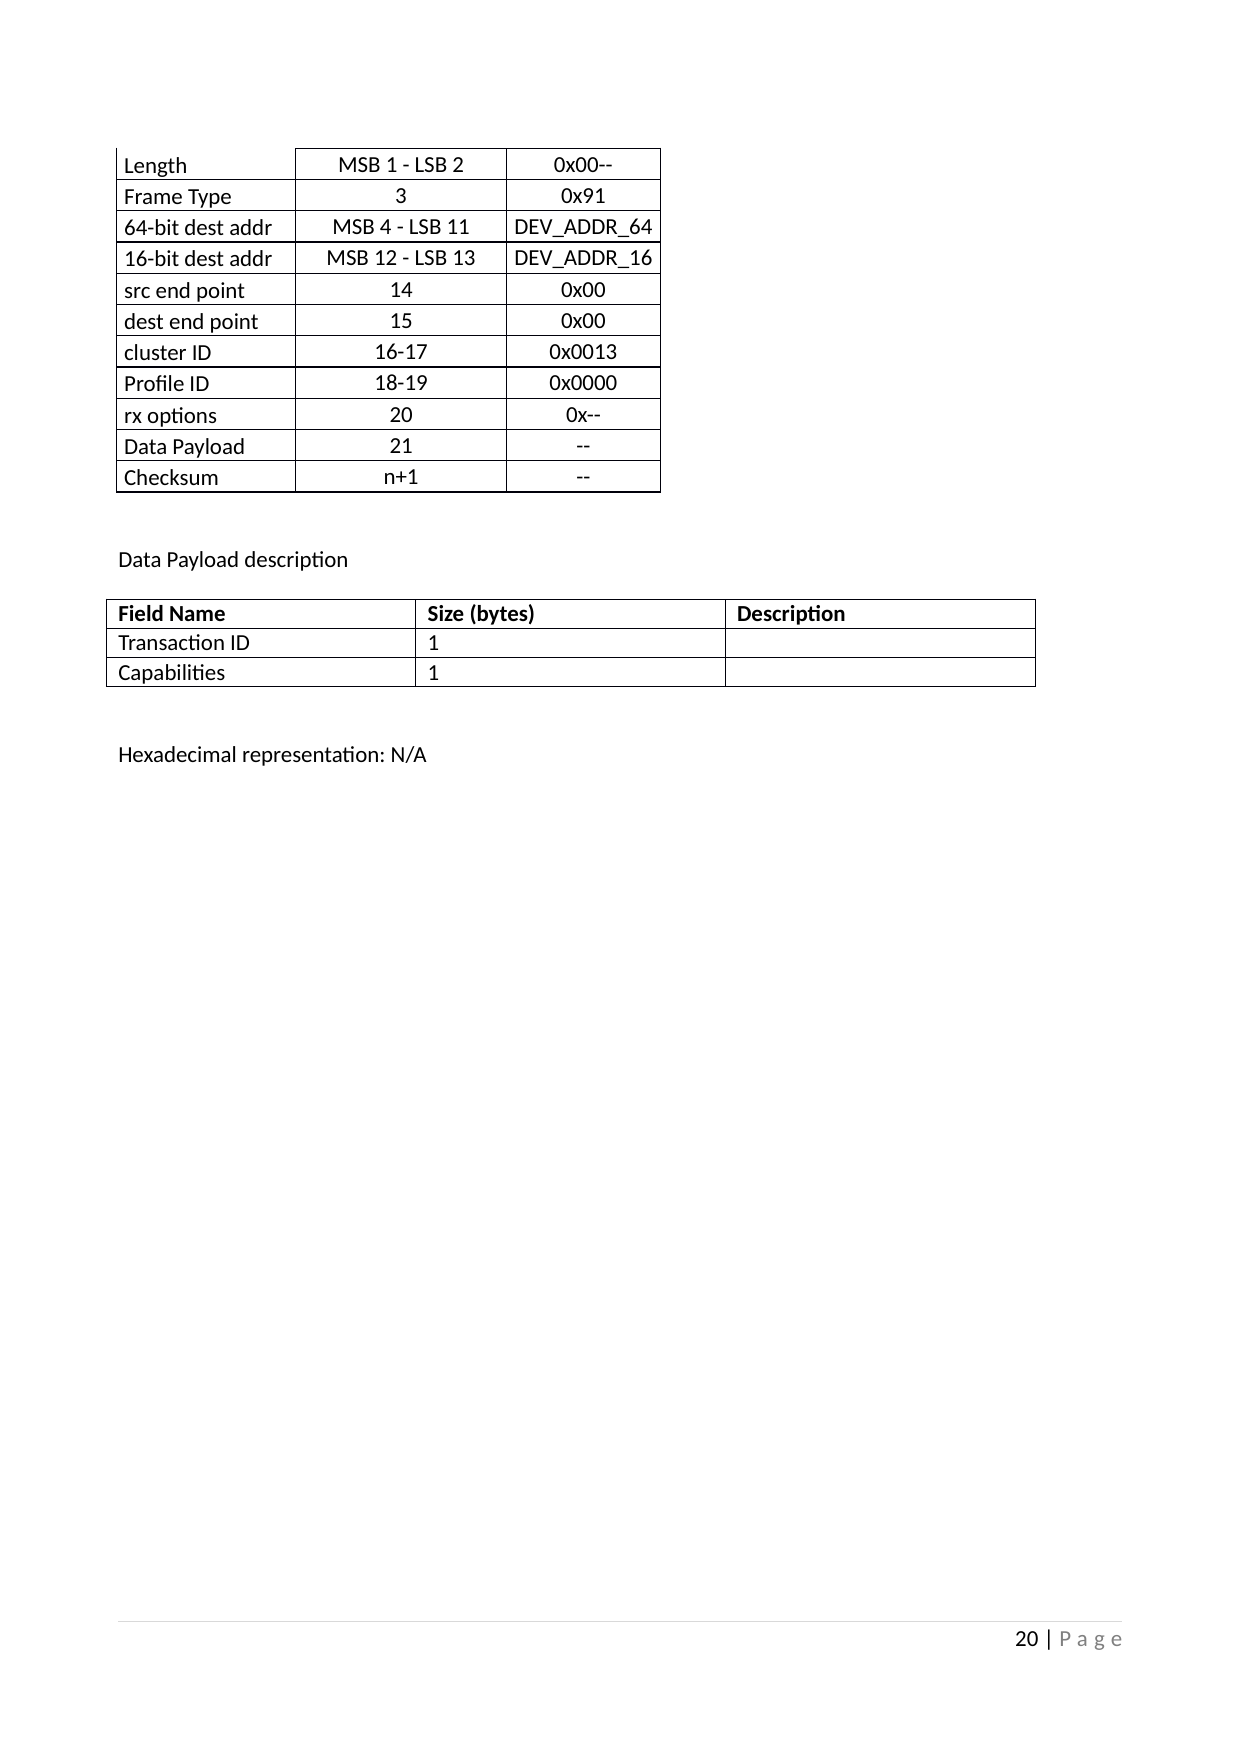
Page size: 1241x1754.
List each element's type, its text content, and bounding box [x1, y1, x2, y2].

text Hexadecimal representation: N/A [118, 740, 1122, 768]
table_cell 14 [296, 274, 506, 304]
table_cell DEV_ADDR_64 [507, 211, 660, 241]
table_cell cluster ID [117, 336, 295, 366]
table_cell 20 [296, 399, 506, 429]
table_cell 16-bit dest addr [117, 243, 295, 273]
table_cell Checksum [117, 461, 295, 491]
table_cell 64-bit dest addr [117, 211, 295, 241]
table_cell 3 [296, 180, 506, 210]
table_cell 0x0000 [507, 368, 660, 398]
table_cell [726, 629, 1035, 657]
table_cell 0x91 [507, 180, 660, 210]
table_cell DEV_ADDR_16 [507, 243, 660, 273]
table_cell Transaction ID [107, 629, 415, 657]
table_cell 15 [296, 305, 506, 335]
text Data Payload description [118, 545, 1122, 573]
table_cell [726, 658, 1035, 686]
table_cell 1 [416, 629, 725, 657]
table_cell 21 [296, 430, 506, 460]
table_header Description [726, 600, 1035, 627]
table_cell 0x00 [507, 274, 660, 304]
table_cell Length [117, 148, 295, 179]
table_cell 16-17 [296, 336, 506, 366]
table_cell Profile ID [117, 368, 295, 398]
table_cell 1 [416, 658, 725, 686]
table_cell MSB 1 - LSB 2 [296, 149, 506, 179]
table_cell 18-19 [296, 368, 506, 398]
table_cell -- [507, 461, 660, 491]
table_cell MSB 4 - LSB 11 [296, 211, 506, 241]
table_cell n+1 [296, 461, 506, 491]
table_header Field Name [107, 600, 415, 627]
table_cell -- [507, 430, 660, 460]
table_cell 0x00 [507, 305, 660, 335]
table_cell MSB 12 - LSB 13 [296, 243, 506, 273]
table_cell Frame Type [117, 180, 295, 210]
table_cell rx options [117, 399, 295, 429]
table_cell Data Payload [117, 430, 295, 460]
table_cell src end point [117, 274, 295, 304]
table_cell 0x0013 [507, 336, 660, 366]
table_cell 0x-- [507, 399, 660, 429]
table_header Size (bytes) [416, 600, 725, 627]
table_cell 0x00-- [507, 149, 660, 179]
table_cell dest end point [117, 305, 295, 335]
table_cell Capabilities [107, 658, 415, 686]
